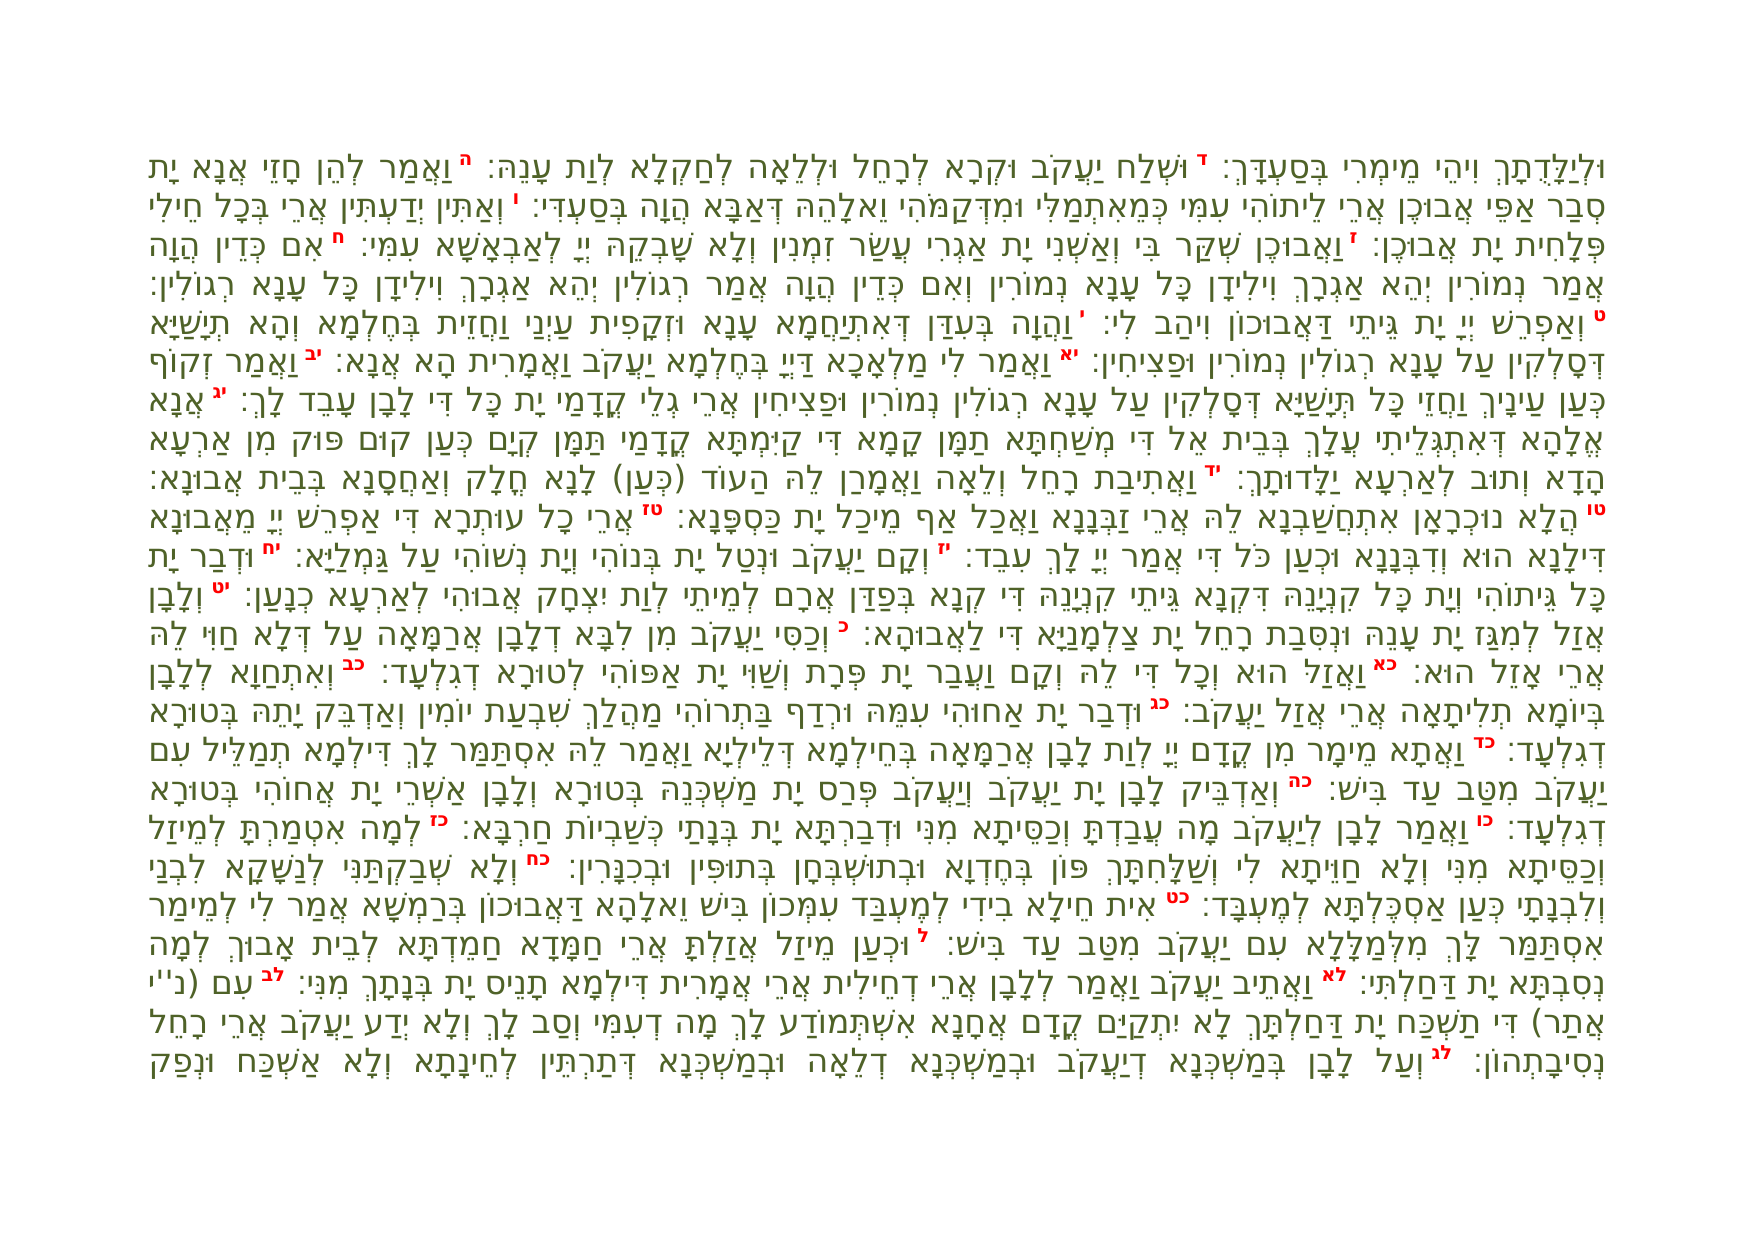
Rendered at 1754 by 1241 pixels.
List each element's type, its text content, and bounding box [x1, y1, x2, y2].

text וּלְיַלָּדֻתָךְ וִיהֵי מֵימְרִי בְּסַעְדָּךְ׃ ד וּשְׁלַח יַעֲקֹב וּקְרָא לְרָחֵל וּלְלֵאָה לְחַקְלָא לְוַת עָנֵהּ׃ ה וַאֲמַר לְהֵן חָזֵי אֲנָא יָת סְבַר אַפֵּי אֲבוּכֶן אֲרֵי לֵיתוֹהִי עִמִּי כְּמֵאִתְמַלִּי וּמִדְּקַמֹּהִי וֵאלָהֵהּ דְּאַבָּא הֲוָה בְּסַעְדִּי׃ ו וְאַתִּין יְדַעְתִּין אֲרֵי בְּכָל חֵילִי פְּלָחִית יָת אֲבוּכֶן׃ ז וַאֲבוּכֶן שְׁקַּר בִּי וְאַשְׁנִי יָת אַגְרִי עֲשַׂר זִמְנִין וְלָא שָׁבְקֵהּ יְיָ לְאַבְאָשָׁא עִמִּי׃ ח אִם כְּדֵין הֲוָה אֲמַר נְמוֹרִין יְהֵא אַגְרָךְ וִילִידָן כָּל עָנָא נְמוֹרִין וְאִם כְּדֵין הֲוָה אֲמַר רְגוֹלִין יְהֵא אַגְרָךְ וִילִידָן כָּל עָנָא רְגוֹלִין׃ ט וְאַפְרֵשׁ יְיָ יָת גֵּיתֵי דַּאֲבוּכוֹן וִיהַב לִי׃ י וַהֲוָה בְּעִדַּן דְּאִתְיַחֲמָא עָנָא וּזְקָפִית עַיְנַי וַחֲזֵית בְּחֶלְמָא וְהָא תְיָשַׁיָּא דְּסָלְקִין עַל עָנָא רְגוֹלִין נְמוֹרִין וּפַצִיחִין׃ יא וַאֲמַר לִי מַלְאָכָא דַּיְיָ בְּחֶלְמָא יַעֲקֹב וַאֲמָרִית הָא אֲנָא׃ יב וַאֲמַר זְקוֹף כְּעַן עַינָיךְ וַחֲזֵי כָּל תְּיָשַׁיָּא דְּסָלְקִין עַל עָנָא רְגוֹלִין נְמוֹרִין וּפַצִיחִין אֲרֵי גְלֵי קֳדָמַי יָת כָּל דִּי לָבָן עָבֵד לָךְ׃ יג אֲנָא אֱלָהָא דְּאִתְגְּלֵיתִי עֲלָךְ בְּבֵית אֵל דִּי מְשַׁחְתָּא תַמָּן קָמָא דִּי קַיִּמְתָּא קֳדָמַי תַּמָּן קְיָם כְּעַן קוּם פּוּק מִן אַרְעָא הָדָא וְתוּב לְאַרְעָא יַלָּדוּתָךְ׃ יד וַאֲתִיבַת רָחֵל וְלֵאָה וַאֲמָרַן לֵהּ הַעוֹד (כְּעַן) לָנָא חֳלָק וְאַחֲסָנָא בְּבֵית אֲבוּנָא׃ טו הֲלָא נוּכְרָאָן אִתְחֲשַׁבְנָא לֵהּ אֲרֵי זַבְּנָנָא וַאֲכַל אַף מֵיכַל יָת כַּסְפָּנָא׃ טז אֲרֵי כָל עוּתְרָא דִּי אַפְרֵשׁ יְיָ מֵאֲבוּנָא דִּילָנָא הוּא וְדִבְּנָנָא וּכְעַן כֹּל דִּי אֲמַר יְיָ לָךְ עִבֵד׃ יז וְקָם יַעֲקֹב וּנְטַל יָת בְּנוֹהִי וְיָת נְשׁוֹהִי עַל גַּמְלַיָּא׃ יח וּדְבַר יָת כָּל גֵּיתוֹהִי וְיָת כָּל קִנְיָנֵהּ דִּקְנָא גֵּיתֵי קִנְיָנֵהּ דִּי קְנָא בְּפַדַּן אֲרָם לְמֵיתֵי לְוַת יִצְחָק אֲבוּהִי לְאַרְעָא כְנָעַן׃ יט וְלָבָן אֲזַל לְמִגַּז יָת עָנֵהּ וּנְסִּבַת רָחֵל יָת צַלְמָנַיָּא דִּי לַאֲבוּהָא׃ כ וְכַסִּי יַעֲקֹב מִן לִבָּא דְלָבָן אֲרַמָּאָה עַל דְּלָא חַוִּי לֵהּ אֲרֵי אָזֵל הוּא׃ כא וַאֲזַלּ הוּא וְכָל דִּי לֵהּ וְקָם וַעֲבַר יָת פְּרָת וְשַׁוִּי יָת אַפּוֹהִי לְטוּרָא דְגִלְעָד׃ כב וְאִתְחַוָא לְלָבָן בְּיוֹמָא תְלִיתָאָה אֲרֵי אֲזַל יַעֲקֹב׃ כג וּדְבַר יָת אַחוּהִי עִמֵּהּ וּרְדַף בַּתְרוֹהִי מַהֲלַךְ שִׁבְעַת יוֹמִין וְאַדְבֵּק יָתֵהּ בְּטוּרָא דְגִלְעָד׃ כד וַאֲתָא מֵימָר מִן קֳדָם יְיָ לְוַת לָבָן אֲרַמָּאָה בְּחֵילְמָא דְּלֵילְיָא וַאֲמַר לֵהּ אִסְתַּמַּר לָךְ דִּילְמָא תְמַלֵּיל עִם יַעֲקֹב מִטַּב עַד בִּישׁ׃ כה וְאַדְבֵּיק לָבָן יָת יַעֲקֹב וְיַעֲקֹב פְּרַס יָת מַשְׁכְּנֵהּ בְּטוּרָא וְלָבָן אַשְׁרֵי יָת אֲחוֹהִי בְּטוּרָא דְגִלְעָד׃ כו וַאֲמַר לָבָן לְיַעֲקֹב מָה עֲבַדְתָּ וְכַסֵּיתָא מִנִּי וּדְבַרְתָּא יָת בְּנָתַי כְּשַׁבְיוֹת חַרְבָּא׃ כז לְמָה אִטְמַרְתָּ לְמֵיזַל וְכַסֵּיתָא מִנִּי וְלָא חַוֵּיתָא לִי וְשַׁלָּחִתָּךְ פּוֹן בְּחֶדְוָא וּבְתוּשְׁבְּחָן בְּתוּפִּין וּבְכִנָּרִין׃ כח וְלָא שְׁבַקְתַּנִּי לְנַשָּׁקָא לִבְנַי וְלִבְנָתָי כְּעַן אַסְכֶּלְתָּא לְמֶעְבָּד׃ כט אִית חֵילָא בִידִי לְמֶעְבַּד עִמְּכוֹן בִּישׁ וֵאלָהָא דַּאֲבוּכוֹן בְּרַמְשָׁא אֲמַר לִי לְמֵימַר אִסְתַּמַּר לָּךְ מִלְּמַלָּלָא עִם יַעֲקֹב מִטַּב עַד בִּישׁ׃ ל וּכְעַן מֵיזַל אֲזַלְתָּ אֲרֵי חַמָּדָא חַמֵדְתָּא לְבֵית אָבוּךְ לְמָה נְסִבְתָּא יָת דַּחַלְתִּי׃ לא וַאֲתֵיב יַעֲקֹב וַאֲמַר לְלָבָן אֲרֵי דְחֵילִית אֲרֵי אֲמָרִית דִּילְמָא תָנֵיס יָת בְּנָתָךְ מִנִּי׃ לב עִם (נ''י אֲתַר) דִּי תַשְׁכַּח יָת דַּחַלְתָּךְ לָא יִתְקַיַּם קֳדָם אֲחָנָא אִשְׁתְּמוֹדַע לָךְ מָה דְעִמִּי וְסַב לָךְ וְלָא יְדַע יַעֲקֹב אֲרֵי רָחֵל נְסִיבָתְהוֹן׃ לג וְעַל לָבָן בְּמַשְׁכְּנָא דְיַעֲקֹב וּבְמַשְׁכְּנָא דְלֵאָה וּבְמַשְׁכְּנָא דְּתַרְתֵּין לְחֵינָתָא וְלָא אַשְׁכַּח וּנְפַק [148, 148, 1606, 1080]
